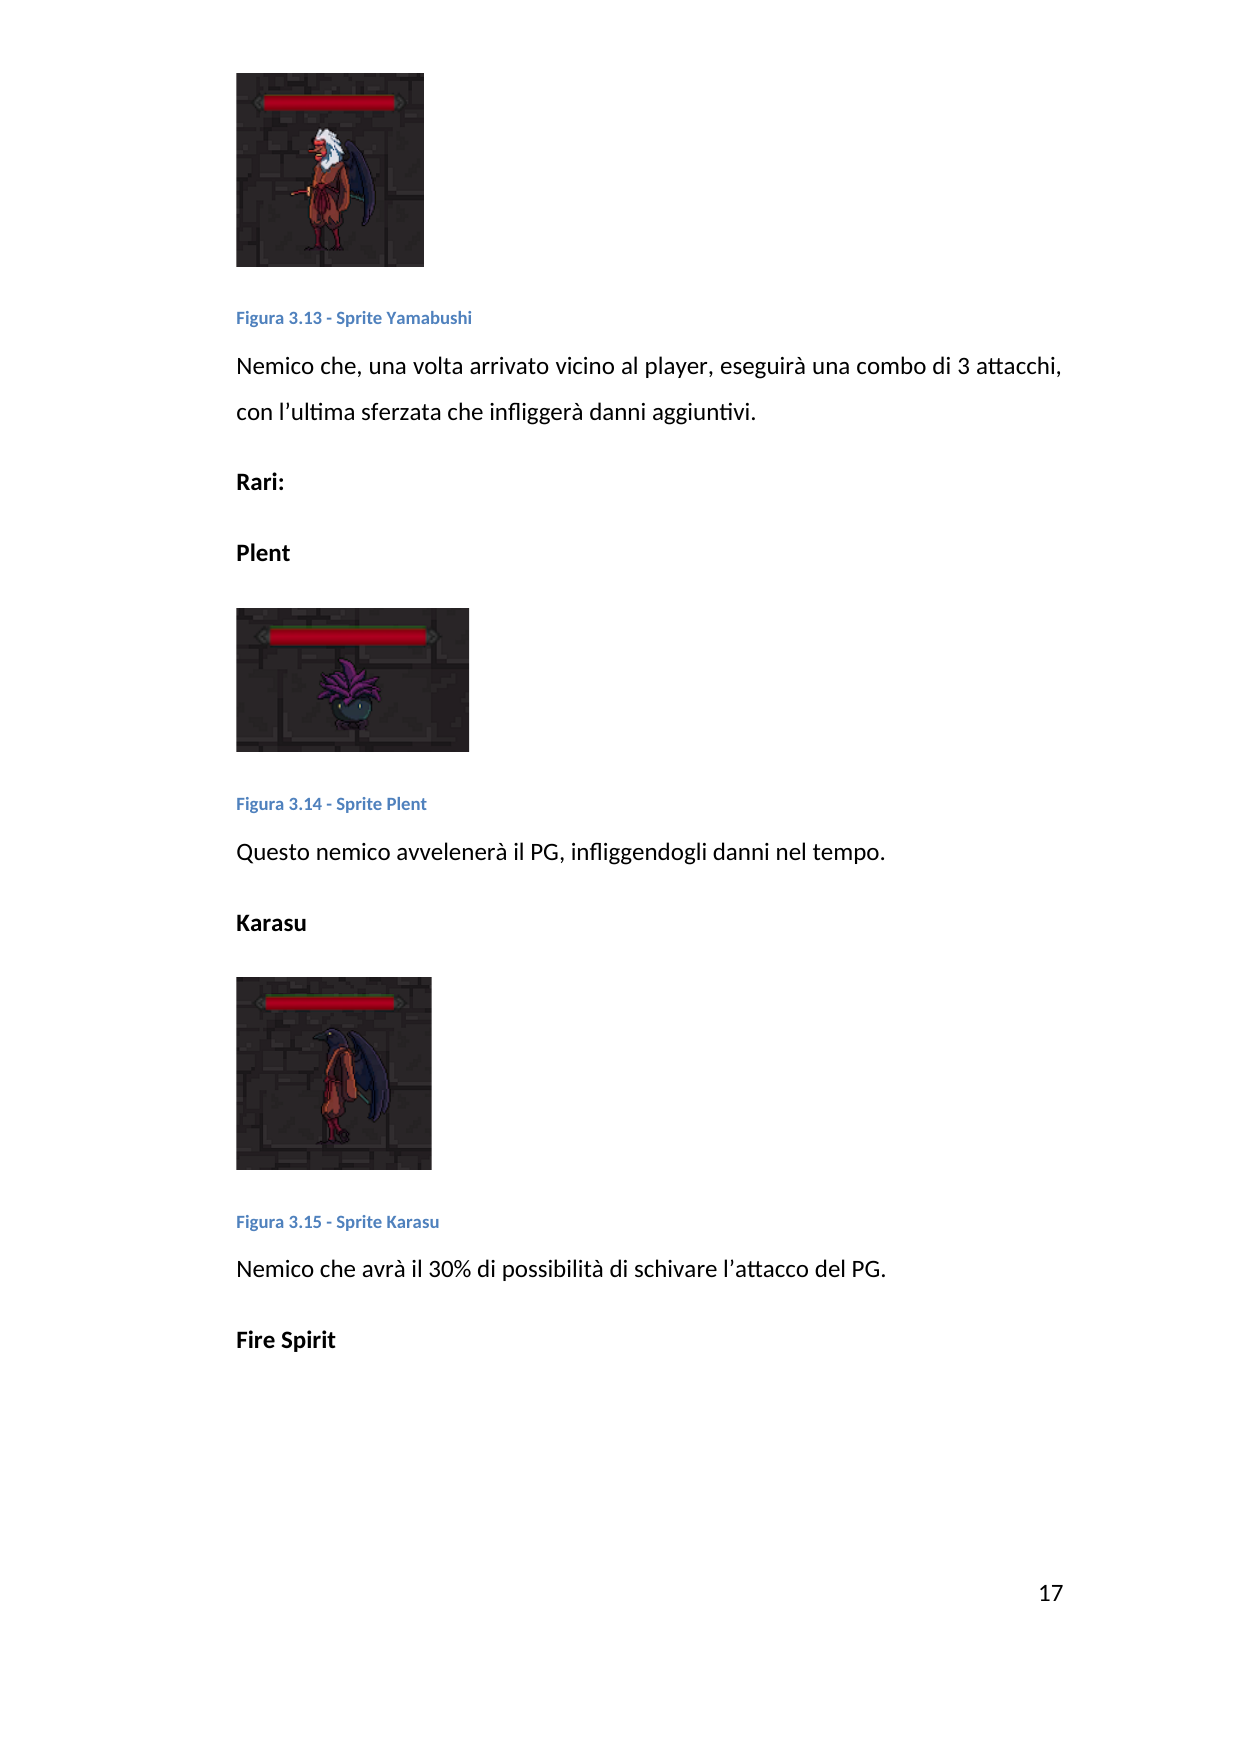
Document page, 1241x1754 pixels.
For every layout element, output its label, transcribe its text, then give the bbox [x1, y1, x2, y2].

text Figura 3.14 - Sprite Plent [236, 792, 1063, 815]
text Figura 3.15 - Sprite Karasu [236, 1210, 1063, 1233]
text Figura 3.13 - Sprite Yamabushi [236, 306, 1063, 329]
text Rari: [236, 467, 1063, 497]
text Nemico che, una volta arrivato vicino al player, eseguirà una combo di 3 attacchi, con l’ultima sferzata che infliggerà danni aggiuntivi. [236, 350, 1063, 426]
text Fire Spirit [236, 1324, 1063, 1355]
text Plent [236, 537, 1063, 568]
text Questo nemico avvelenerà il PG, infliggendogli danni nel tempo. [236, 836, 1063, 866]
text Karasu [236, 907, 1063, 937]
text Nemico che avrà il 30% di possibilità di schivare l’attacco del PG. [236, 1254, 1063, 1284]
